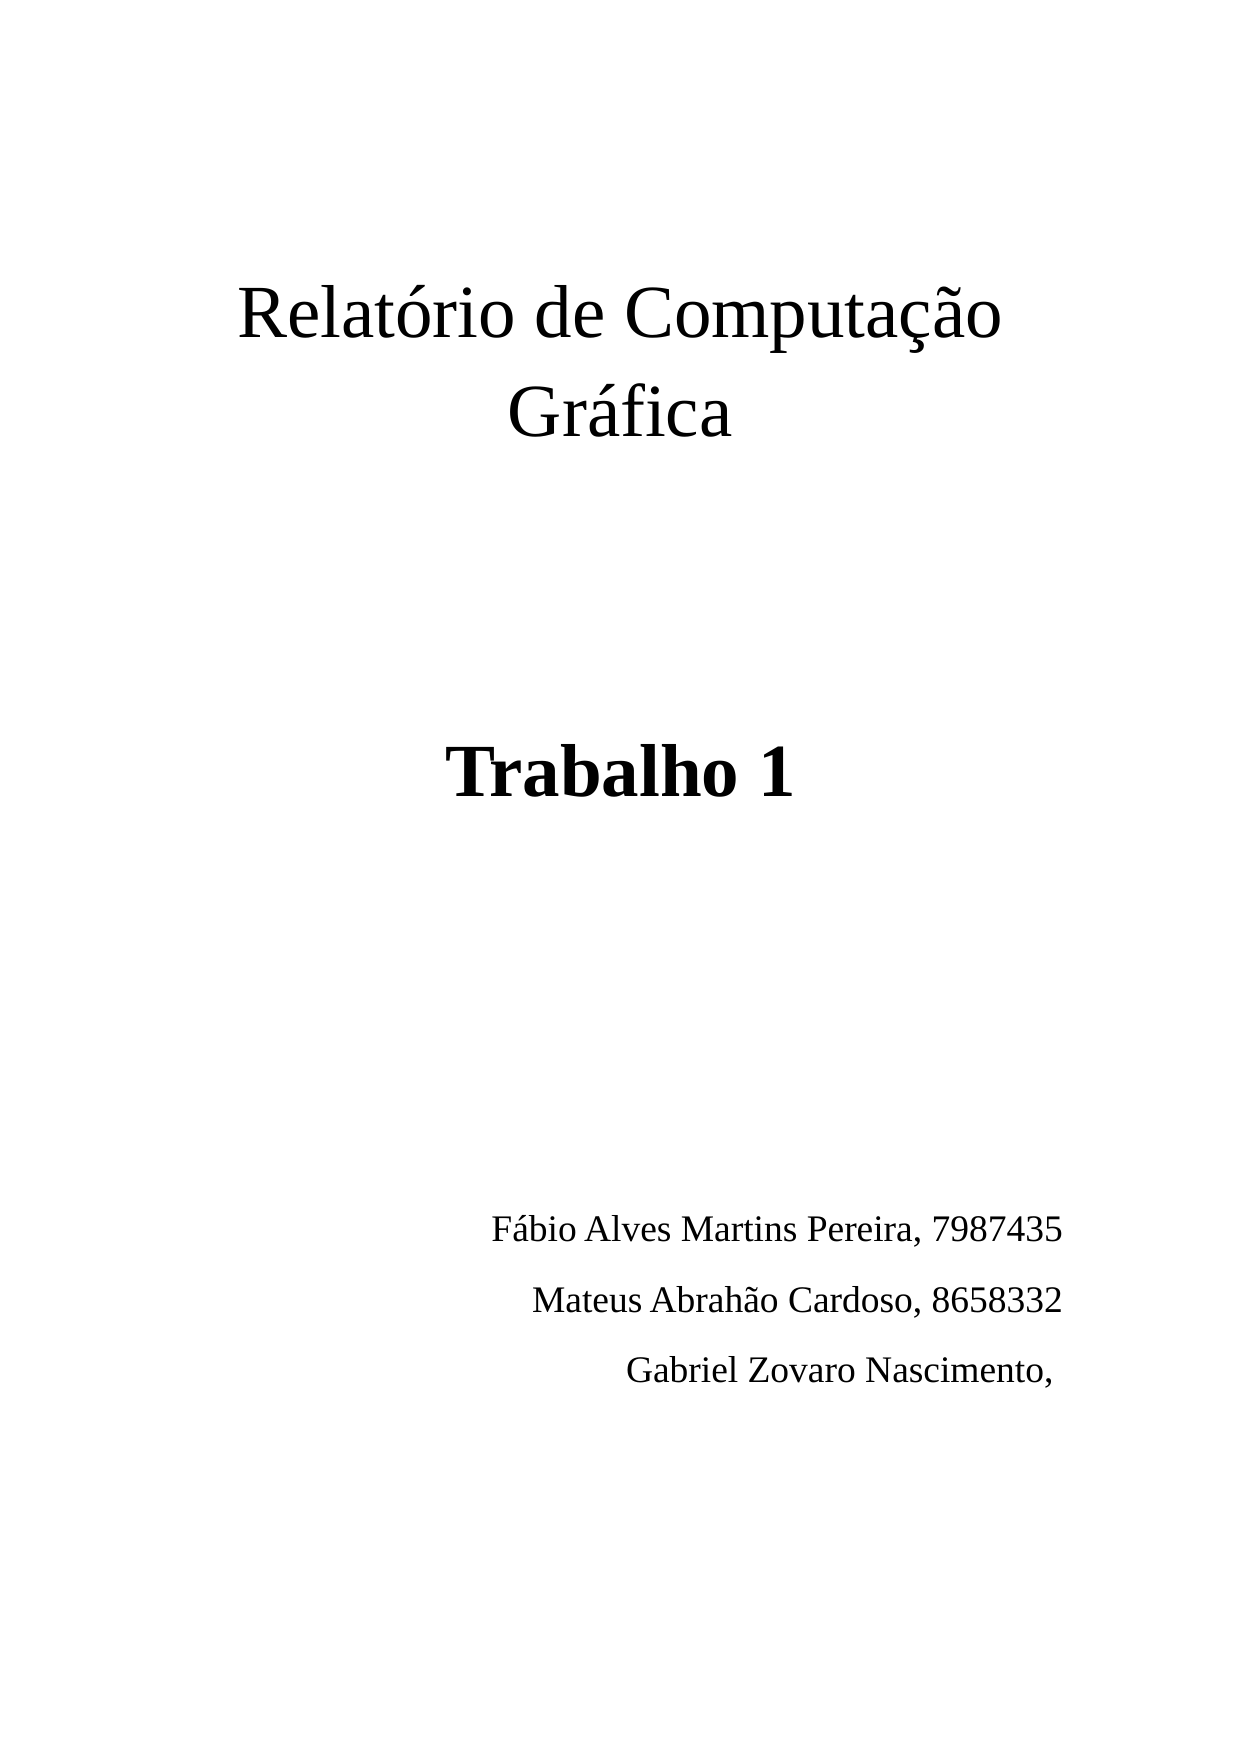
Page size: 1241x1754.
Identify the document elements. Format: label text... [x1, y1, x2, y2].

text Mateus Abrahão Cardoso, 8658332 [177, 1277, 1063, 1320]
text Gabriel Zovaro Nascimento, [177, 1348, 1063, 1391]
text Relatório de Computação Gráfica [177, 268, 1063, 453]
text Trabalho 1 [177, 727, 1063, 813]
text Fábio Alves Martins Pereira, 7987435 [177, 1207, 1063, 1250]
